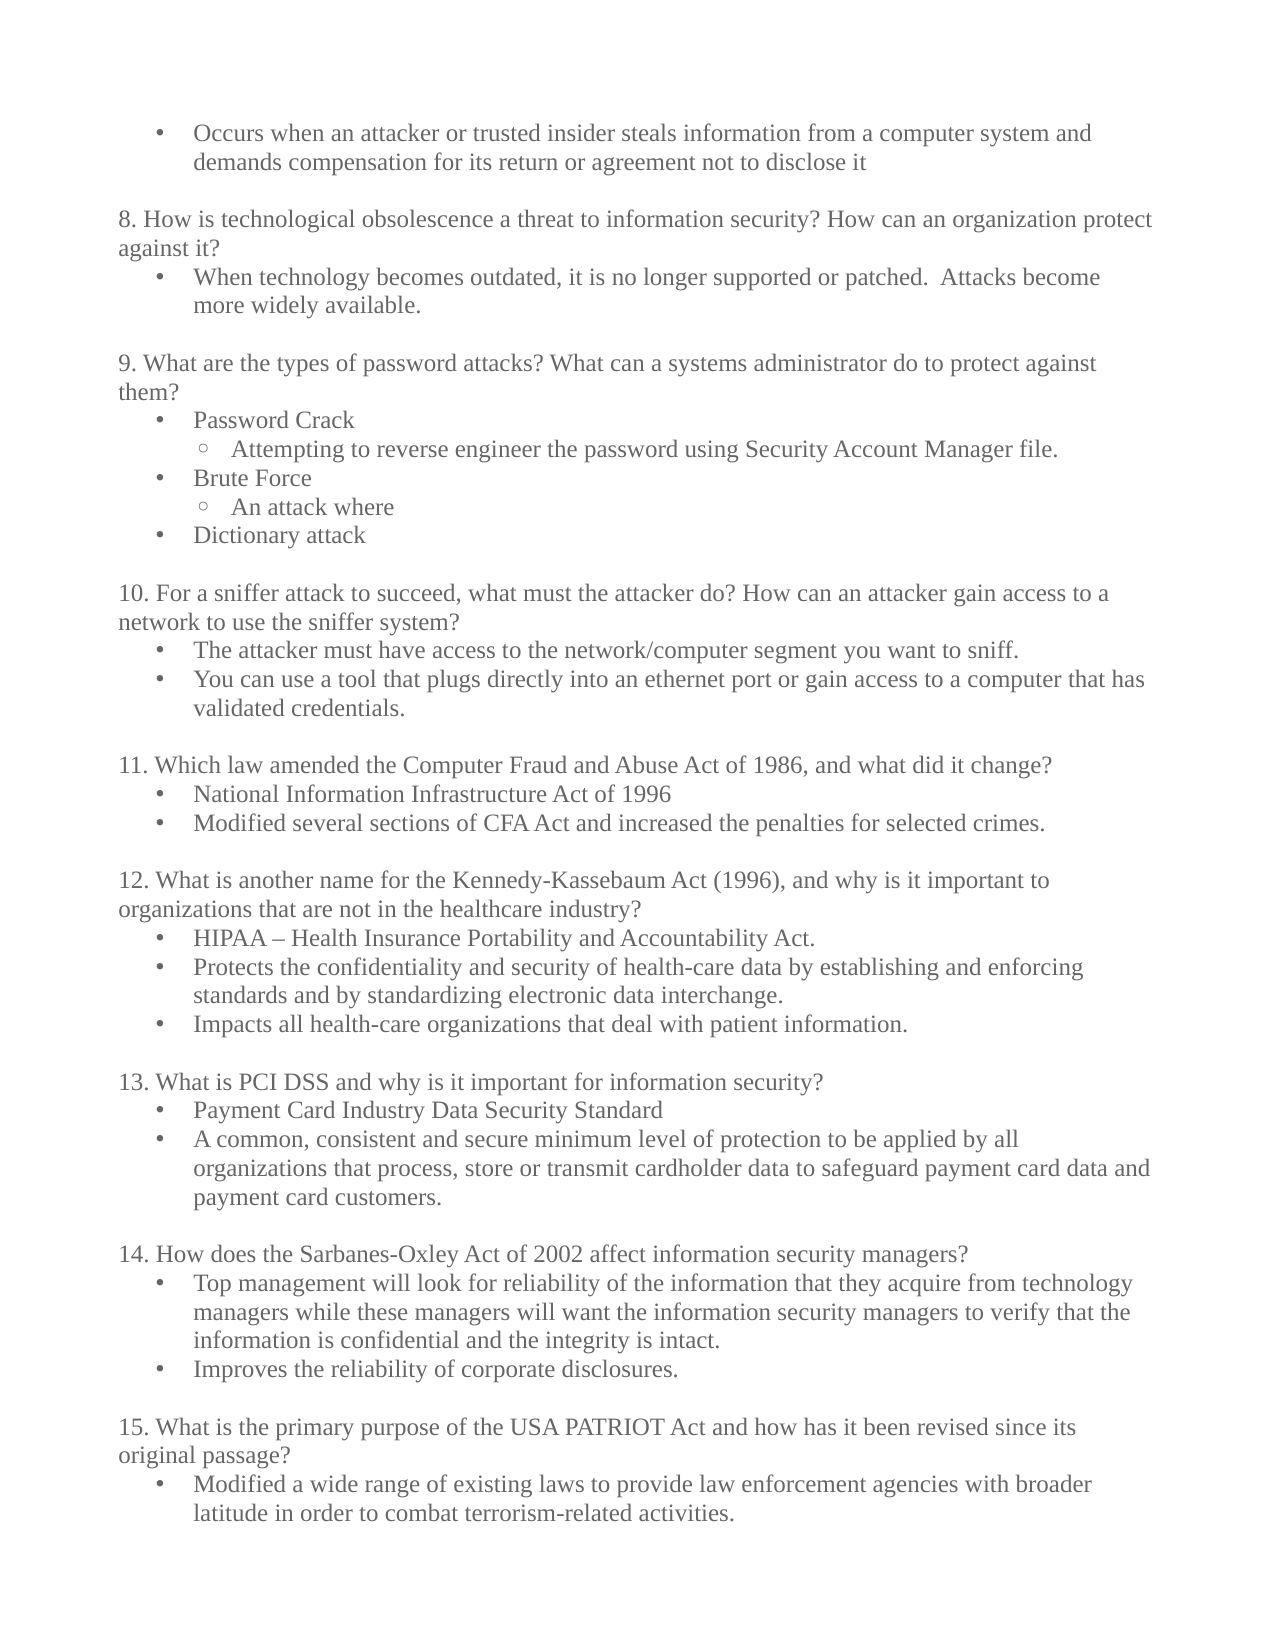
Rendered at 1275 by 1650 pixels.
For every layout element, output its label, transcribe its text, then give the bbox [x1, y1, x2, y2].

list You can use a tool that plugs directly into an ethernet port or gain access to a computer that has validated credentials. [156, 664, 1157, 722]
list Top management will look for reliability of the information that they acquire from technology managers while these managers will want the information security managers to verify that the information is confidential and the integrity is intact. [156, 1268, 1157, 1354]
text 8. How is technological obsolescence a threat to information security? How can an organization protect against it? [118, 204, 1157, 262]
list Password Crack [156, 406, 1157, 434]
list Payment Card Industry Data Security Standard [156, 1096, 1157, 1124]
text 10. For a sniffer attack to succeed, what must the attacker do? How can an attacker gain access to a network to use the sniffer system? [118, 578, 1157, 636]
list Impacts all health-care organizations that deal with patient information. [156, 1009, 1157, 1038]
list Occurs when an attacker or trusted insider steals information from a computer system and demands compensation for its return or agreement not to disclose it [156, 118, 1157, 176]
text 12. What is another name for the Kennedy-Kassebaum Act (1996), and why is it important to organizations that are not in the healthcare industry? [118, 866, 1157, 923]
list Modified a wide range of existing laws to provide law enforcement agencies with broader latitude in order to combat terrorism-related activities. [156, 1469, 1157, 1527]
list When technology becomes outdated, it is no longer supported or patched. Attacks become more widely available. [156, 262, 1157, 319]
text 14. How does the Sarbanes-Oxley Act of 2002 affect information security managers? [118, 1239, 1157, 1268]
text 13. What is PCI DSS and why is it important for information security? [118, 1067, 1157, 1096]
text 11. Which law amended the Computer Fraud and Abuse Act of 1986, and what did it change? [118, 751, 1157, 779]
list National Information Infrastructure Act of 1996 [156, 779, 1157, 808]
list A common, consistent and secure minimum level of protection to be applied by all organizations that process, store or transmit cardholder data to safeguard payment card data and payment card customers. [156, 1124, 1157, 1211]
list Dictionary attack [156, 521, 1157, 549]
list Brute Force [156, 463, 1157, 492]
list An attack where [193, 492, 1157, 521]
list HIPAA – Health Insurance Portability and Accountability Act. [156, 923, 1157, 952]
list Improves the reliability of corporate disclosures. [156, 1354, 1157, 1383]
text 15. What is the primary purpose of the USA PATRIOT Act and how has it been revised since its original passage? [118, 1412, 1157, 1469]
list Modified several sections of CFA Act and increased the penalties for selected crimes. [156, 808, 1157, 837]
list Attempting to reverse engineer the password using Security Account Manager file. [193, 434, 1157, 463]
list The attacker must have access to the network/computer segment you want to sniff. [156, 636, 1157, 664]
text 9. What are the types of password attacks? What can a systems administrator do to protect against them? [118, 348, 1157, 406]
list Protects the confidentiality and security of health-care data by establishing and enforcing standards and by standardizing electronic data interchange. [156, 952, 1157, 1009]
